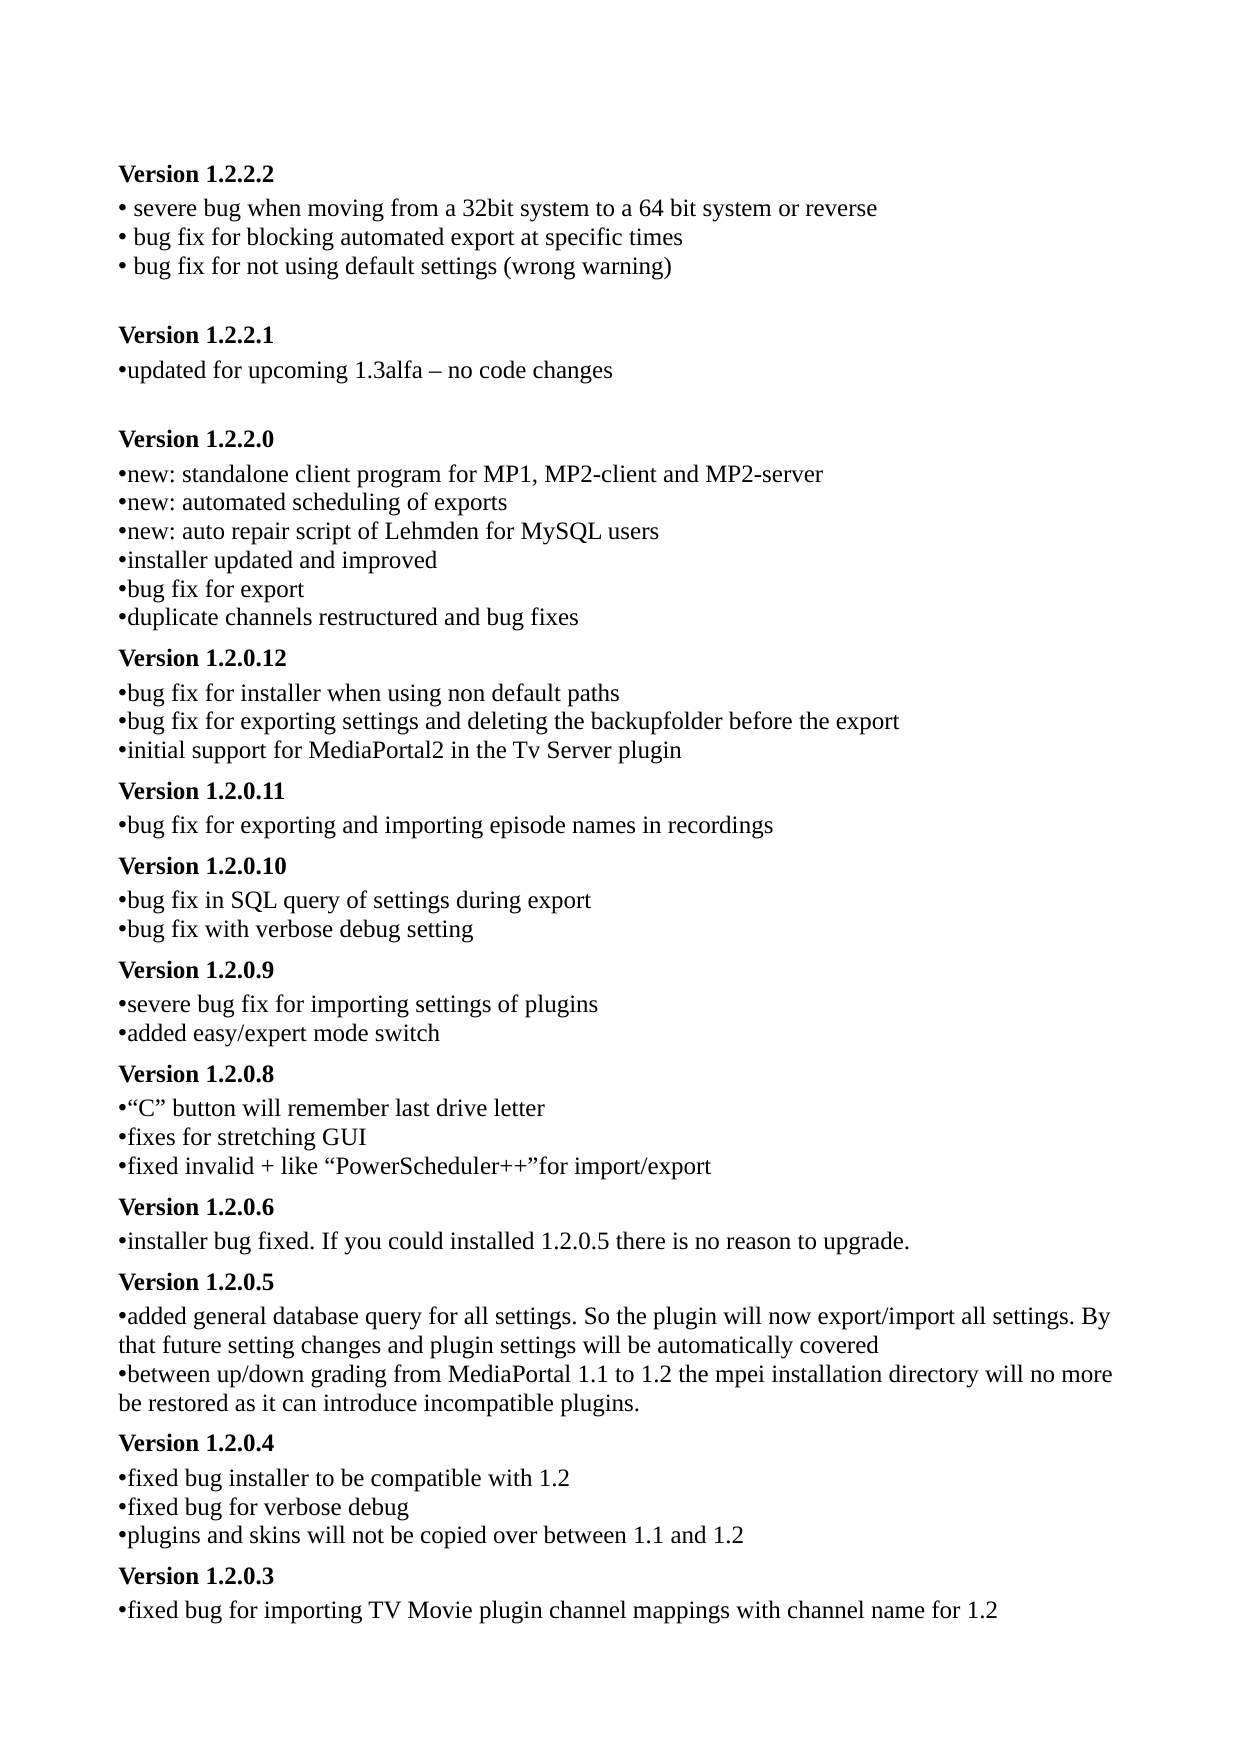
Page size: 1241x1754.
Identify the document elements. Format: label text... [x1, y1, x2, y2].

text Version 1.2.0.8 [118, 1059, 1122, 1088]
list fixed bug for importing TV Movie plugin channel mappings with channel name for 1.2 [118, 1596, 1122, 1624]
list bug fix for blocking automated export at specific times [118, 222, 1122, 251]
text Version 1.2.0.9 [118, 955, 1122, 984]
list bug fix for export [118, 574, 1122, 602]
list severe bug fix for importing settings of plugins [118, 989, 1122, 1018]
text Version 1.2.0.4 [118, 1428, 1122, 1457]
list updated for upcoming 1.3alfa – no code changes [118, 355, 1122, 383]
text Version 1.2.0.5 [118, 1267, 1122, 1296]
list installer updated and improved [118, 545, 1122, 574]
list fixes for stretching GUI [118, 1122, 1122, 1151]
list duplicate channels restructured and bug fixes [118, 602, 1122, 631]
text Version 1.2.0.6 [118, 1192, 1122, 1220]
text Version 1.2.0.3 [118, 1561, 1122, 1590]
list plugins and skins will not be copied over between 1.1 and 1.2 [118, 1520, 1122, 1549]
list initial support for MediaPortal2 in the Tv Server plugin [118, 735, 1122, 764]
text Version 1.2.2.0 [118, 424, 1122, 453]
list bug fix for exporting and importing episode names in recordings [118, 810, 1122, 839]
list bug fix with verbose debug setting [118, 914, 1122, 943]
list bug fix in SQL query of settings during export [118, 886, 1122, 914]
text Version 1.2.0.12 [118, 643, 1122, 672]
list fixed bug for verbose debug [118, 1492, 1122, 1520]
list installer bug fixed. If you could installed 1.2.0.5 there is no reason to upgrade. [118, 1226, 1122, 1255]
list severe bug when moving from a 32bit system to a 64 bit system or reverse [118, 193, 1122, 222]
list bug fix for exporting settings and deleting the backupfolder before the export [118, 706, 1122, 735]
text Version 1.2.2.2 [118, 159, 1122, 187]
text Version 1.2.0.11 [118, 776, 1122, 804]
list fixed invalid + like “PowerScheduler++”for import/export [118, 1151, 1122, 1180]
list bug fix for installer when using non default paths [118, 678, 1122, 706]
text Version 1.2.2.1 [118, 320, 1122, 349]
text Version 1.2.0.10 [118, 851, 1122, 880]
list new: auto repair script of Lehmden for MySQL users [118, 516, 1122, 545]
list between up/down grading from MediaPortal 1.1 to 1.2 the mpei installation directory will no more be restored as it can introduce incompatible plugins. [118, 1359, 1122, 1416]
list new: automated scheduling of exports [118, 487, 1122, 516]
list fixed bug installer to be compatible with 1.2 [118, 1463, 1122, 1492]
list bug fix for not using default settings (wrong warning) [118, 251, 1122, 279]
list added general database query for all settings. So the plugin will now export/import all settings. By that future setting changes and plugin settings will be automatically covered [118, 1301, 1122, 1359]
list “C” button will remember last drive letter [118, 1093, 1122, 1122]
list added easy/expert mode switch [118, 1018, 1122, 1047]
list new: standalone client program for MP1, MP2-client and MP2-server [118, 459, 1122, 487]
